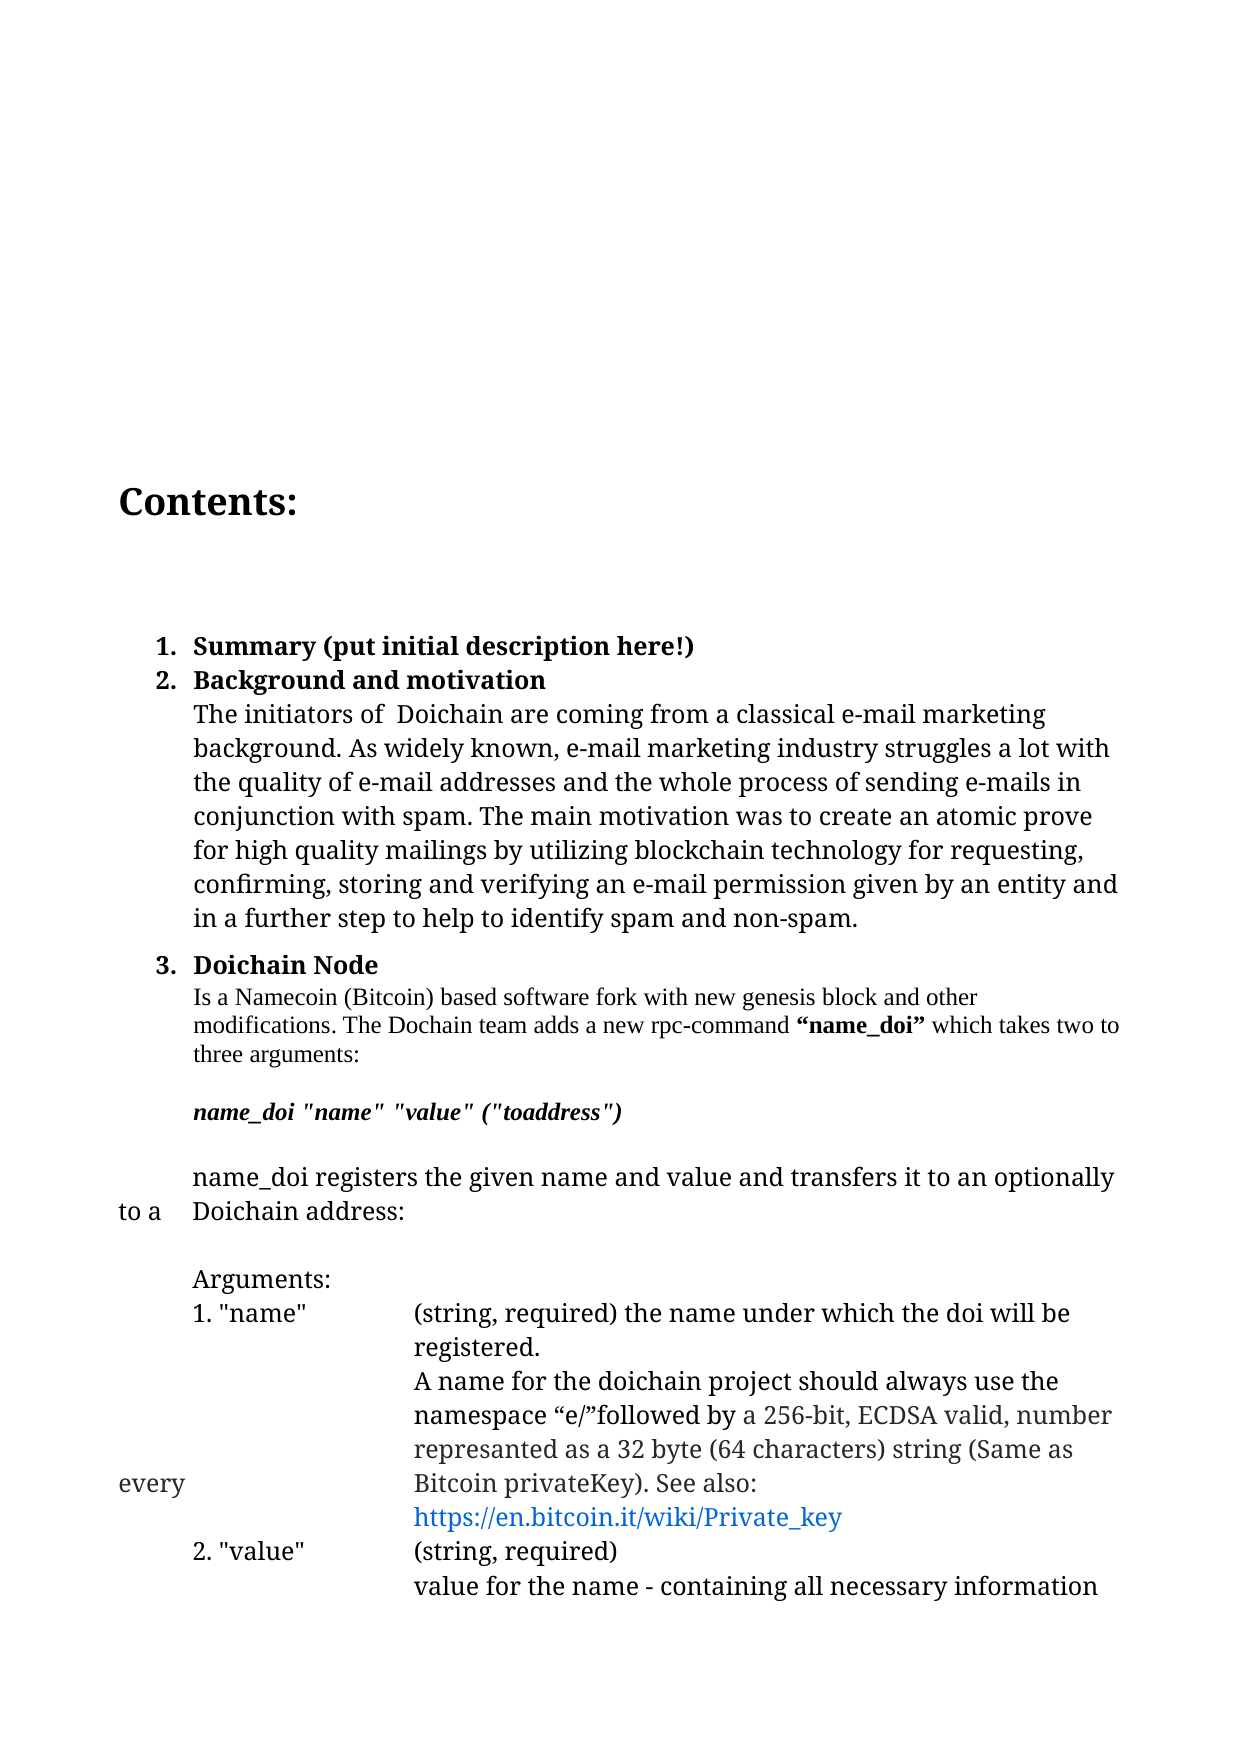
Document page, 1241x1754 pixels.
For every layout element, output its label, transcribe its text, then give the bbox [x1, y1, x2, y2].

text A name for the doichain project should always use the namespace “e/”followed by a 256-bit, ECDSA valid, number represanted as a 32 byte (64 characters) string (Same as every Bitcoin privateKey). See also: https://en.bitcoin.it/wiki/Private_key [118, 1364, 1122, 1534]
list Is a Namecoin (Bitcoin) based software fork with new genesis block and other modifications. The Dochain team adds a new rpc-command “name_doi” which takes two to three arguments: name_doi "name" "value" ("toaddress") [156, 982, 1122, 1125]
text Contents: [118, 475, 1122, 526]
list Summary (put initial description here!) [156, 628, 1122, 662]
text 1. "name" (string, required) the name under which the doi will be registered. [118, 1296, 1122, 1364]
list Doichain Node [156, 947, 1122, 982]
text 2. "value" (string, required) value for the name - containing all necessary information [118, 1534, 1122, 1602]
list The initiators of Doichain are coming from a classical e-mail marketing background. As widely known, e-mail marketing industry struggles a lot with the quality of e-mail addresses and the whole process of sending e-mails in conjunction with spam. The main motivation was to create an atomic prove for high quality mailings by utilizing blockchain technology for requesting, confirming, storing and verifying an e-mail permission given by an entity and in a further step to help to identify spam and non-spam. [156, 697, 1122, 935]
text name_doi registers the given name and value and transfers it to an optionally to a Doichain address: [118, 1159, 1122, 1227]
list Background and motivation [156, 662, 1122, 697]
text Arguments: [118, 1262, 1122, 1296]
